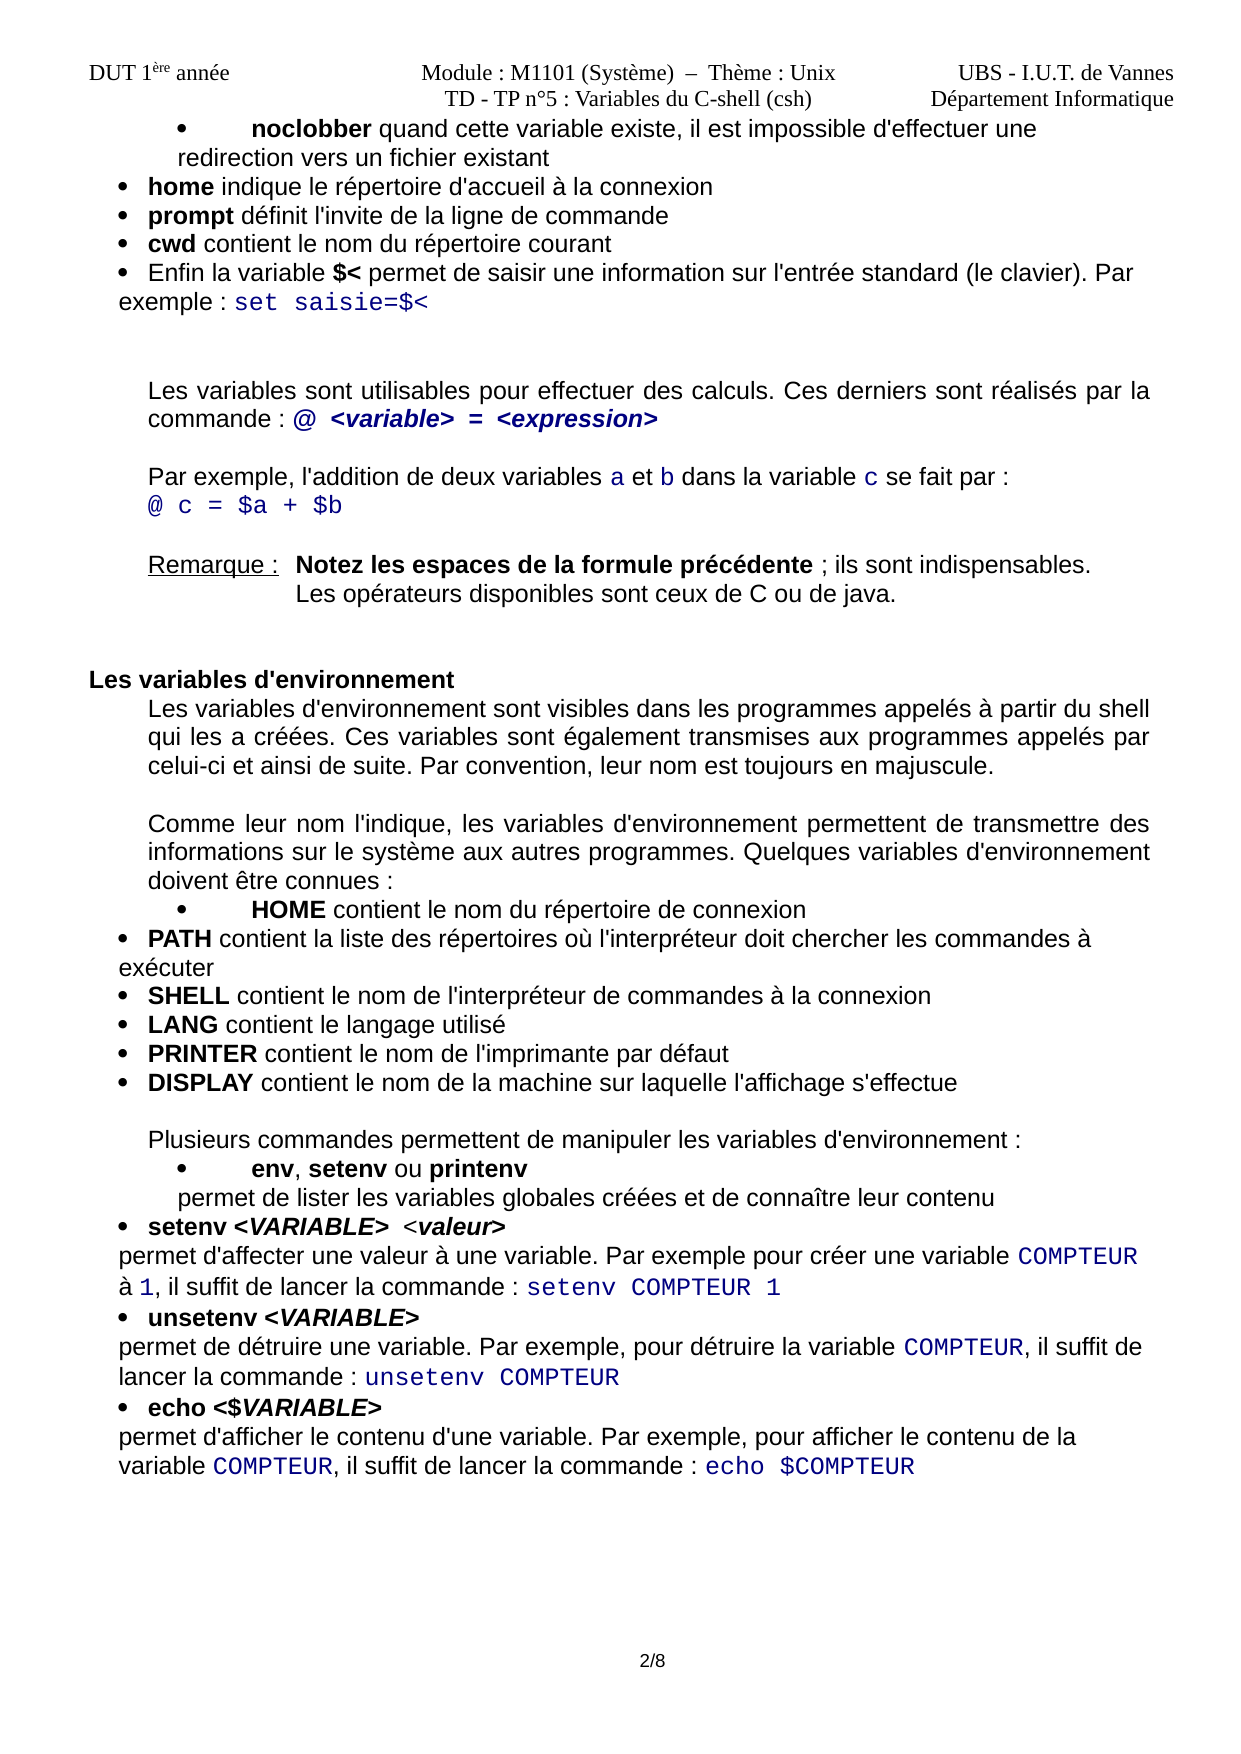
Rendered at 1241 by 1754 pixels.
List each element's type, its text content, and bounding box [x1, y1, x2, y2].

list env, setenv ou printenv permet de lister les variables globales créées et de connaître leur contenu [177, 1154, 1151, 1212]
text Par exemple, l'addition de deux variables a et b dans la variable c se fait par : [148, 462, 1151, 493]
list PATH contient la liste des répertoires où l'interpréteur doit chercher les commandes à exécuter [118, 924, 1151, 981]
list PRINTER contient le nom de l'imprimante par défaut [118, 1039, 1151, 1068]
text Les variables sont utilisables pour effectuer des calculs. Ces derniers sont réalisés par la commande : @ <variable> = <expression> [148, 376, 1151, 433]
text Plusieurs commandes permettent de manipuler les variables d'environnement : [148, 1126, 1151, 1154]
list setenv <VARIABLE> <valeur> permet d'affecter une valeur à une variable. Par exemple pour créer une variable COMPTEUR à 1, il suffit de lancer la commande : setenv COMPTEUR 1 [118, 1212, 1151, 1303]
list HOME contient le nom du répertoire de connexion [177, 895, 1151, 924]
text Remarque : Notez les espaces de la formule précédente ; ils sont indispensables. Les opérateurs disponibles sont ceux de C ou de java. [148, 550, 1151, 607]
text Les variables d'environnement [89, 665, 1151, 694]
list SHELL contient le nom de l'interpréteur de commandes à la connexion [118, 981, 1151, 1010]
text @ c = $a + $b [148, 493, 1151, 521]
list cwd contient le nom du répertoire courant [118, 229, 1151, 258]
list Enfin la variable $< permet de saisir une information sur l'entrée standard (le clavier). Par exemple : set saisie=$< [118, 258, 1151, 318]
list home indique le répertoire d'accueil à la connexion [118, 172, 1151, 201]
list unsetenv <VARIABLE> permet de détruire une variable. Par exemple, pour détruire la variable COMPTEUR, il suffit de lancer la commande : unsetenv COMPTEUR [118, 1303, 1151, 1393]
list noclobber quand cette variable existe, il est impossible d'effectuer une redirection vers un fichier existant [177, 114, 1151, 172]
list prompt définit l'invite de la ligne de commande [118, 201, 1151, 229]
list DISPLAY contient le nom de la machine sur laquelle l'affichage s'effectue [118, 1068, 1151, 1097]
list LANG contient le langage utilisé [118, 1010, 1151, 1039]
text Les variables d'environnement sont visibles dans les programmes appelés à partir du shell qui les a créées. Ces variables sont également transmises aux programmes appelés par celui-ci et ainsi de suite. Par convention, leur nom est toujours en majuscule. [148, 694, 1151, 780]
text Comme leur nom l'indique, les variables d'environnement permettent de transmettre des informations sur le système aux autres programmes. Quelques variables d'environnement doivent être connues : [148, 809, 1151, 895]
list echo <$VARIABLE> permet d'afficher le contenu d'une variable. Par exemple, pour afficher le contenu de la variable COMPTEUR, il suffit de lancer la commande : echo $COMPTEUR [118, 1393, 1151, 1482]
